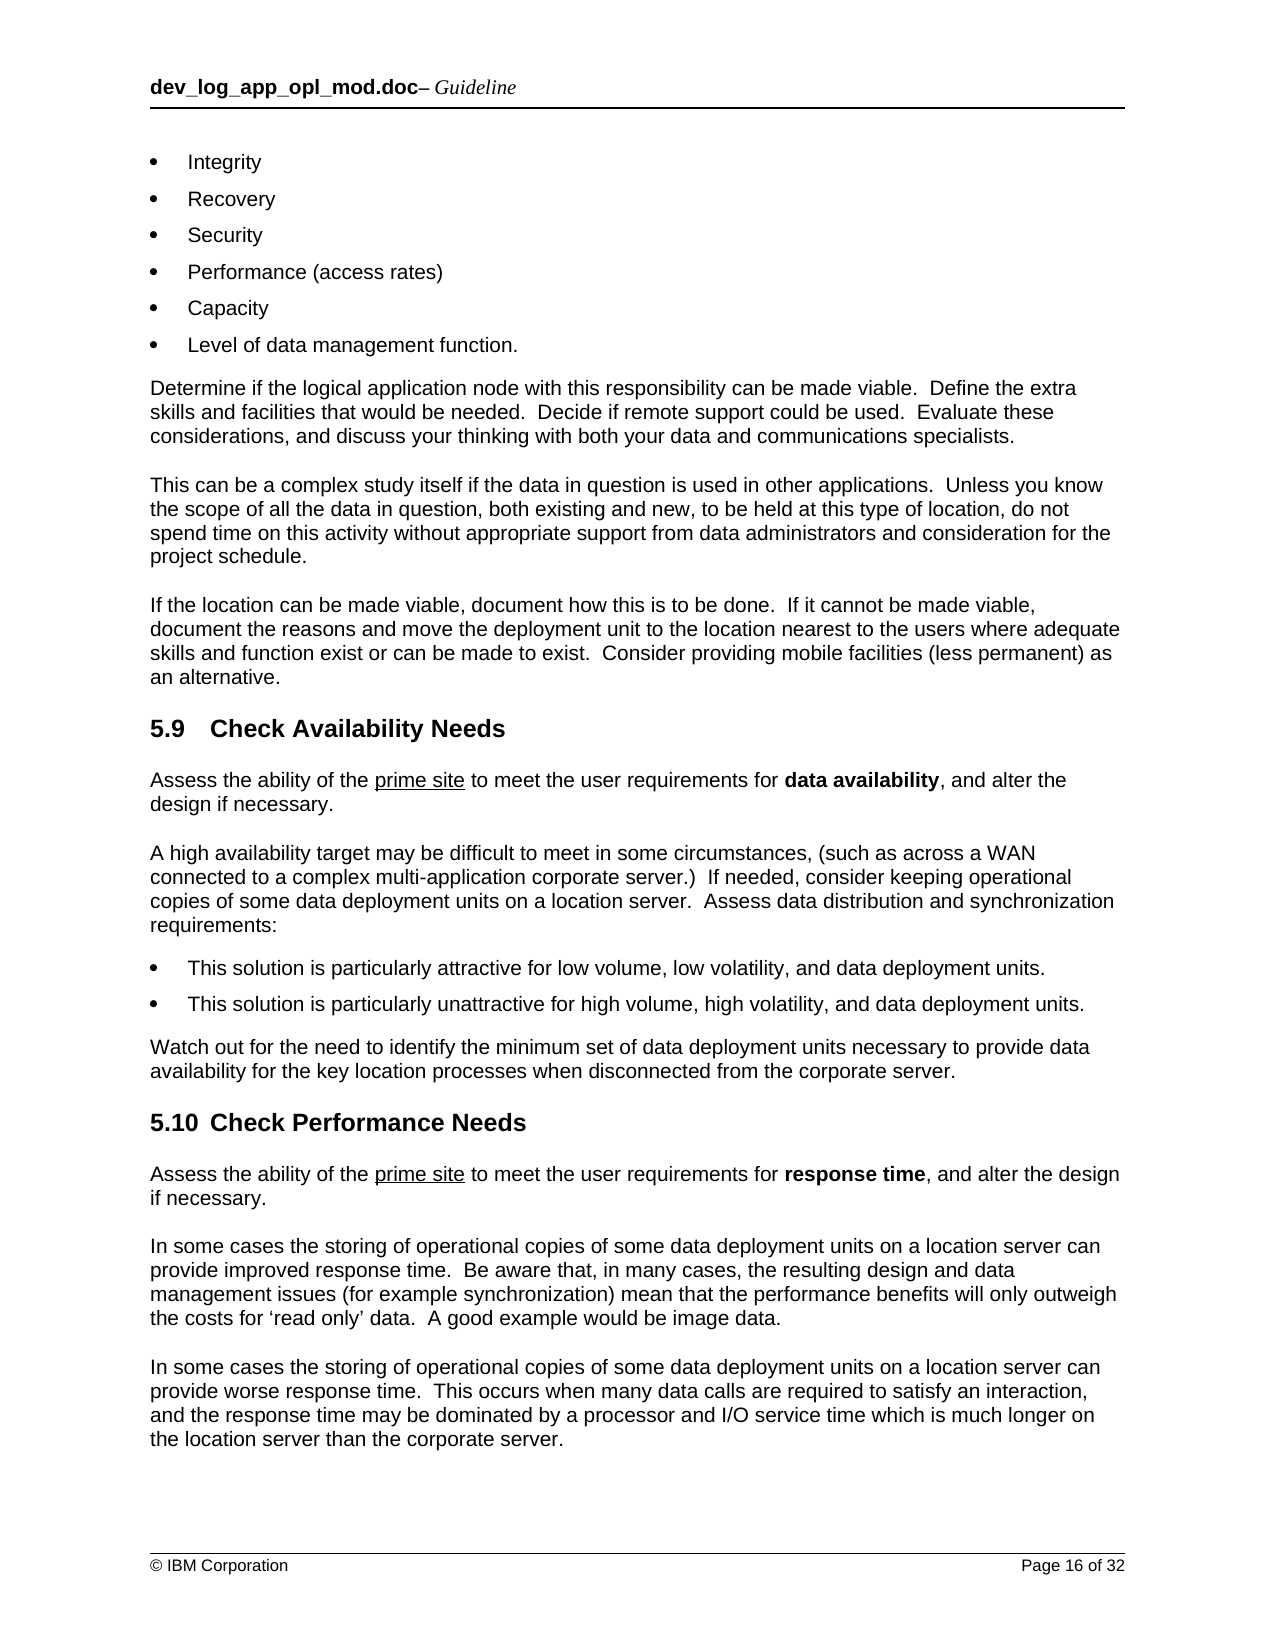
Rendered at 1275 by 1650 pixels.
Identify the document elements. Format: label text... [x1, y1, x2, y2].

text In some cases the storing of operational copies of some data deployment units on a location server can provide worse response time. This occurs when many data calls are required to satisfy an interaction, and the response time may be dominated by a processor and I/O service time which is much longer on the location server than the corporate server. [150, 1355, 1125, 1451]
list This solution is particularly unattractive for high volume, high volatility, and data deployment units. [150, 992, 1125, 1016]
subtitle Check Performance Needs [150, 1108, 1125, 1136]
subtitle Check Availability Needs [150, 714, 1125, 743]
text If the location can be made viable, document how this is to be done. If it cannot be made viable, document the reasons and move the deployment unit to the location nearest to the users where adequate skills and function exist or can be made to exist. Consider providing mobile facilities (less permanent) as an alternative. [150, 593, 1125, 689]
list Capacity [150, 296, 1125, 320]
text This can be a complex study itself if the data in question is used in other applications. Unless you know the scope of all the data in question, both existing and new, to be held at this type of location, do not spend time on this activity without appropriate support from data administrators and consideration for the project schedule. [150, 472, 1125, 568]
list Performance (access rates) [150, 260, 1125, 284]
text Assess the ability of the prime site to meet the user requirements for response time, and alter the design if necessary. [150, 1161, 1125, 1209]
text In some cases the storing of operational copies of some data deployment units on a location server can provide improved response time. Be aware that, in many cases, the resulting design and data management issues (for example synchronization) mean that the performance benefits will only outweigh the costs for ‘read only’ data. A good example would be image data. [150, 1234, 1125, 1330]
list Recovery [150, 187, 1125, 211]
text Watch out for the need to identify the minimum set of data deployment units necessary to provide data availability for the key location processes when disconnected from the corporate server. [150, 1035, 1125, 1083]
list This solution is particularly attractive for low volume, low volatility, and data deployment units. [150, 955, 1125, 979]
list Security [150, 223, 1125, 247]
list Integrity [150, 150, 1125, 174]
list Level of data management function. [150, 333, 1125, 357]
text Assess the ability of the prime site to meet the user requirements for data availability, and alter the design if necessary. [150, 768, 1125, 816]
text Determine if the logical application node with this responsibility can be made viable. Define the extra skills and facilities that would be needed. Decide if remote support could be used. Evaluate these considerations, and discuss your thinking with both your data and communications specialists. [150, 376, 1125, 447]
text A high availability target may be difficult to meet in some circumstances, (such as across a WAN connected to a complex multi-application corporate server.) If needed, consider keeping operational copies of some data deployment units on a location server. Assess data distribution and synchronization requirements: [150, 841, 1125, 937]
